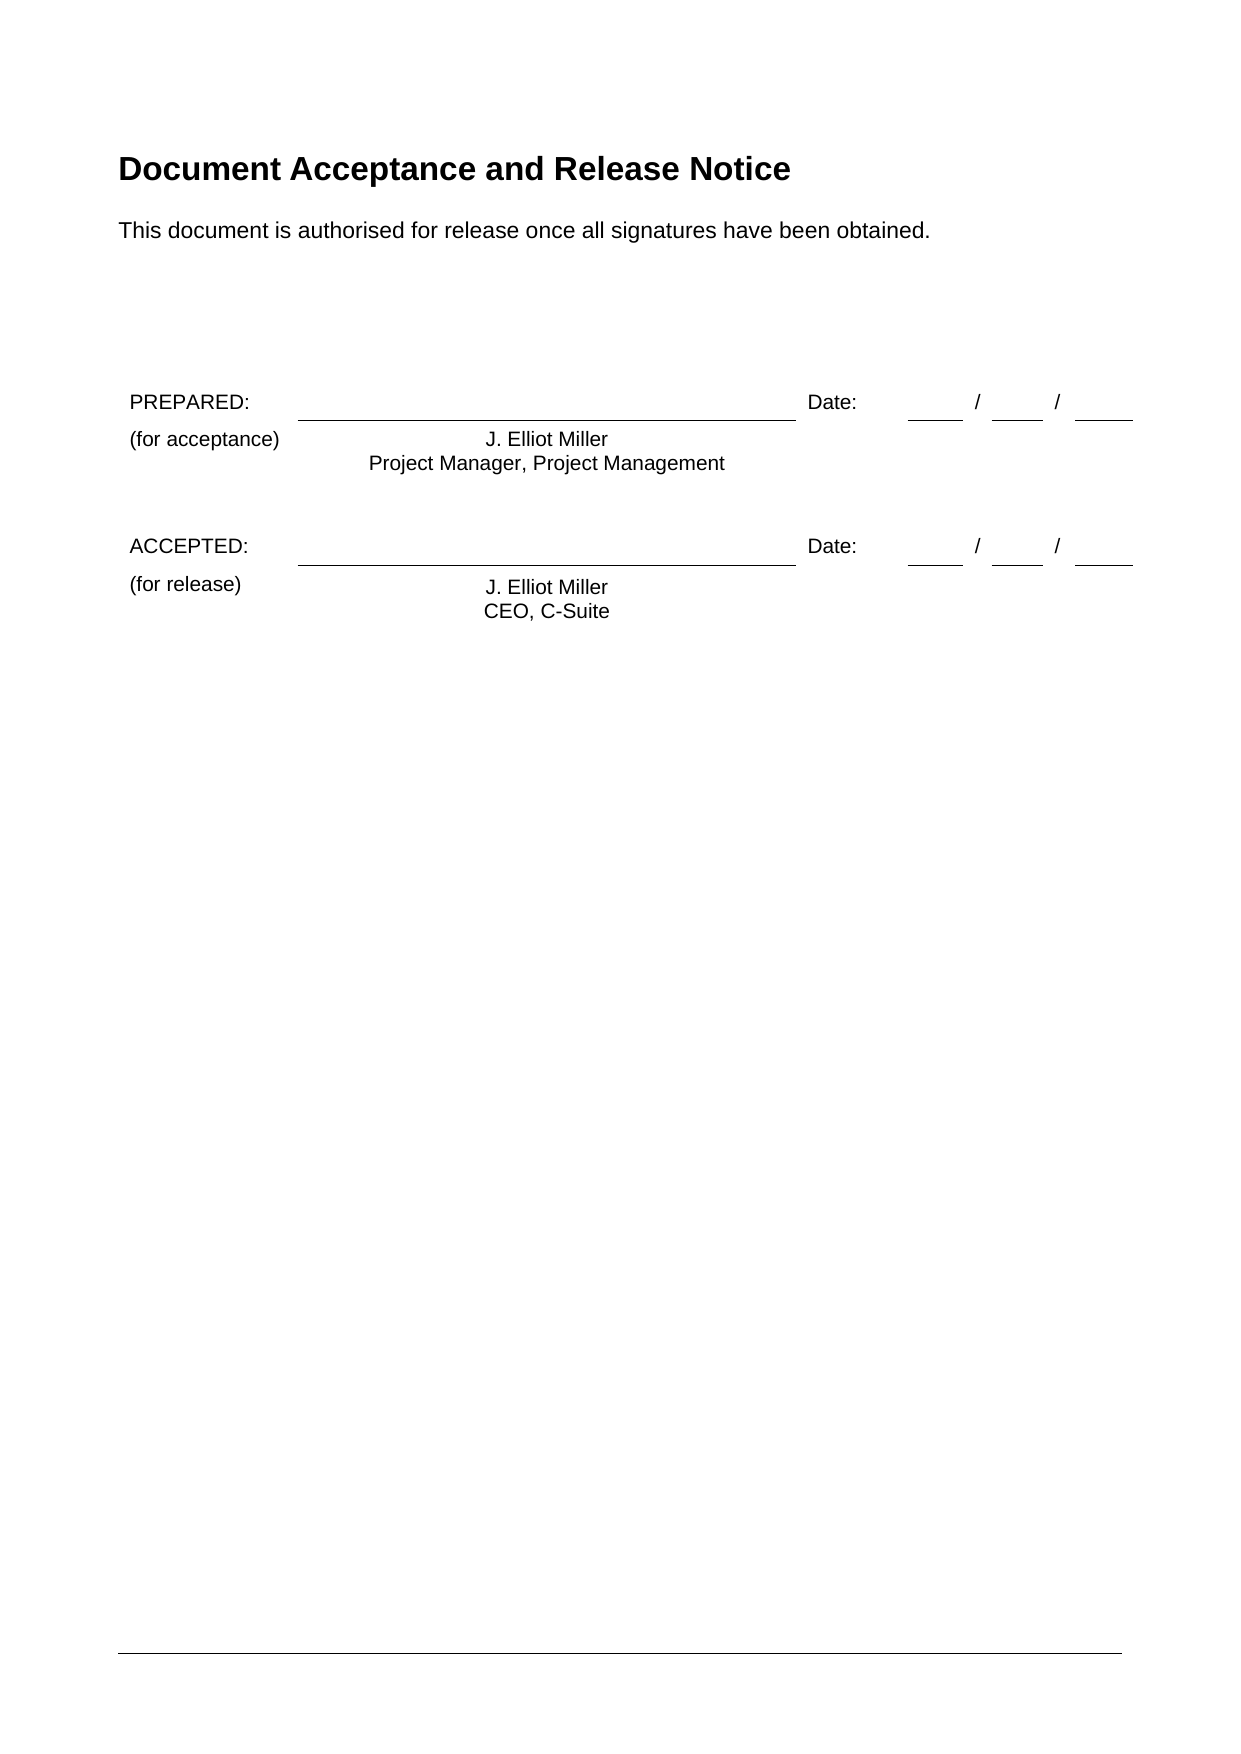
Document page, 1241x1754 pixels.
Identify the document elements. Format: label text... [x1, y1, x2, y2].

table_cell ACCEPTED: [118, 528, 297, 564]
table_header / [1043, 383, 1075, 420]
table_header [1075, 383, 1133, 420]
table_header [992, 383, 1043, 420]
table_cell [908, 565, 1133, 629]
table_cell [796, 475, 908, 528]
table_cell (for release) [118, 565, 297, 629]
table_cell / [963, 528, 992, 564]
table_cell [908, 528, 963, 564]
table_cell / [1043, 528, 1075, 564]
table_cell J. Elliot Miller Project Manager, Project Management [298, 421, 796, 475]
table_header Date: [796, 383, 908, 420]
table_cell J. Elliot Miller CEO, C-Suite [298, 566, 796, 629]
table_cell [992, 528, 1043, 564]
table_cell [1075, 528, 1133, 564]
table_cell (for acceptance) [118, 420, 297, 475]
text This document is authorised for release once all signatures have been obtained. [118, 217, 1122, 243]
table_cell Date: [796, 528, 908, 564]
table_cell [908, 420, 1133, 475]
table_header PREPARED: [118, 383, 297, 420]
table_header [298, 383, 796, 420]
table_header [908, 383, 963, 420]
table_cell [298, 475, 796, 528]
table_cell [796, 420, 908, 475]
table_cell [908, 475, 1133, 528]
table_header / [963, 383, 992, 420]
table_cell [298, 528, 796, 564]
table_cell [796, 565, 908, 629]
table_cell [118, 475, 297, 528]
subtitle Document Acceptance and Release Notice [118, 149, 1122, 187]
